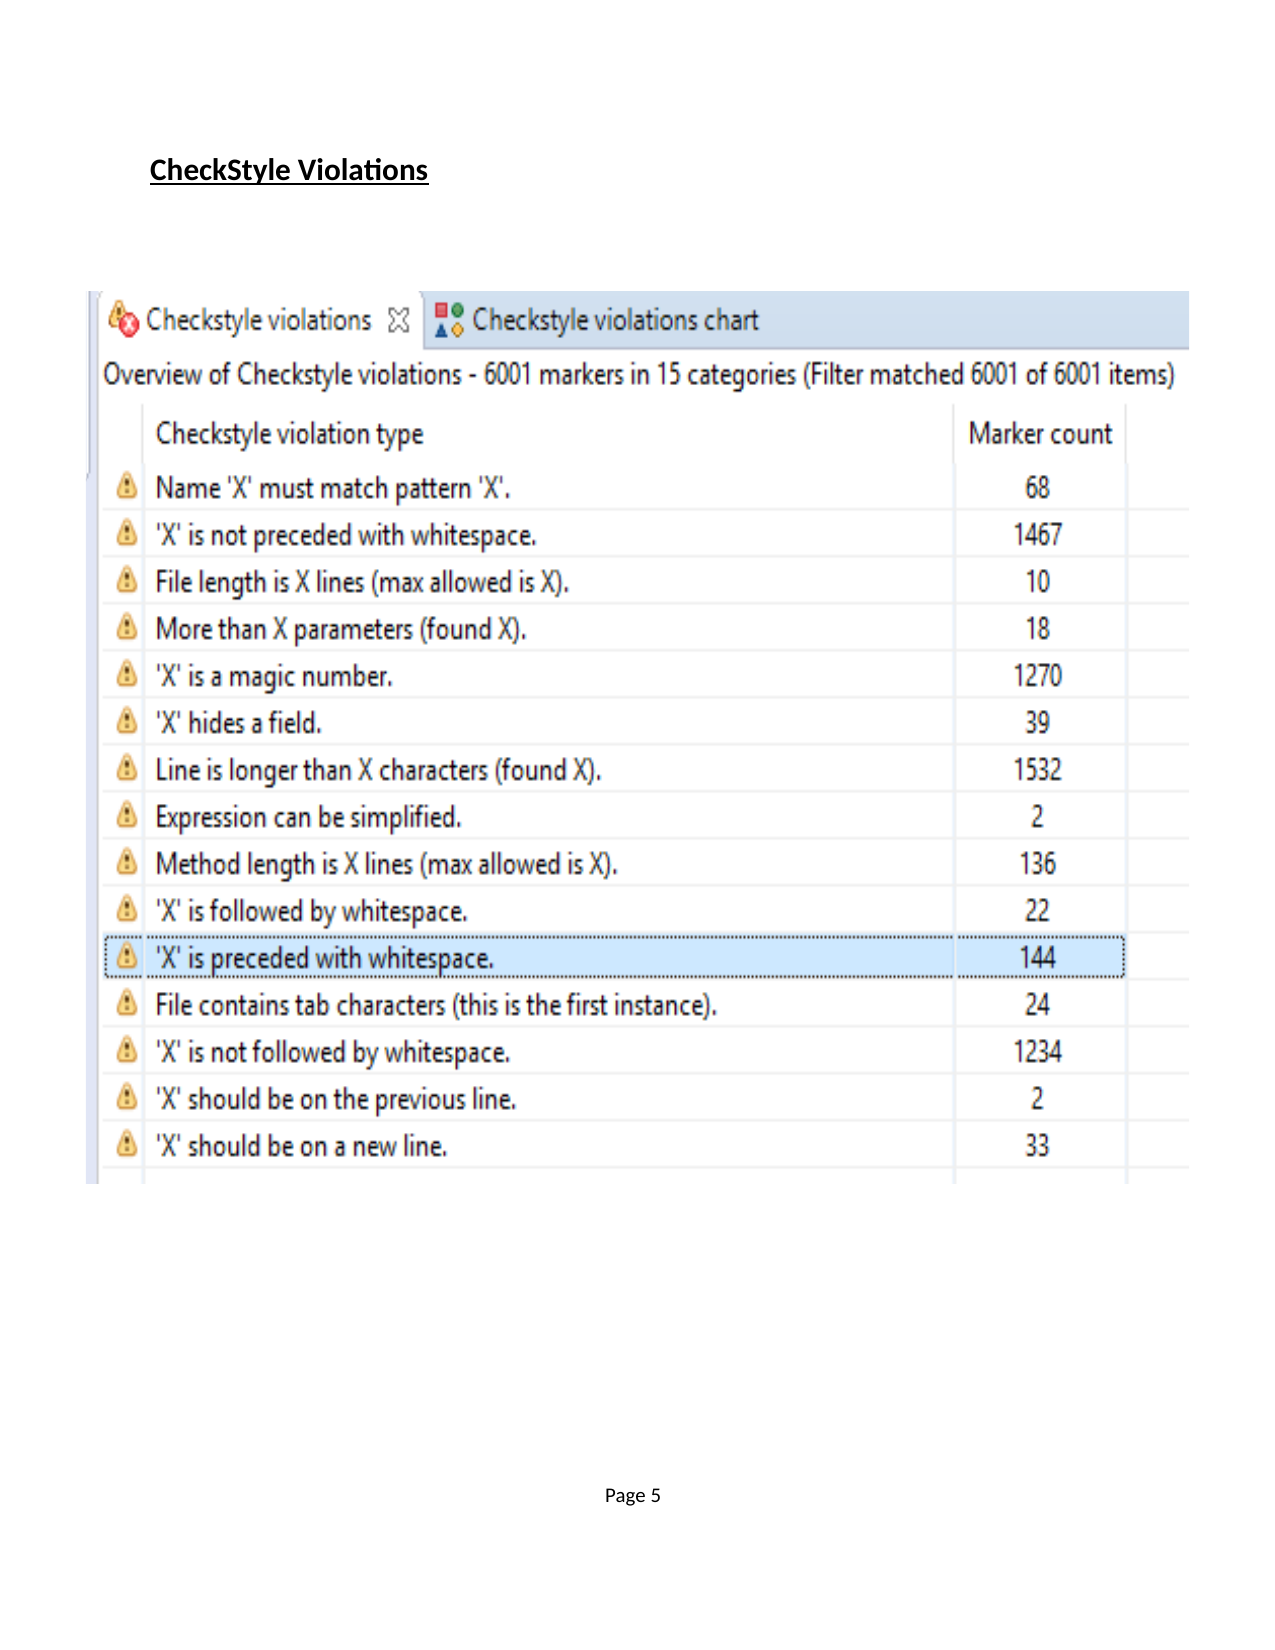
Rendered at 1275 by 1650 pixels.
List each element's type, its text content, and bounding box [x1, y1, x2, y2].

text CheckStyle Violations [150, 150, 1125, 188]
picture [85, 291, 1190, 1184]
